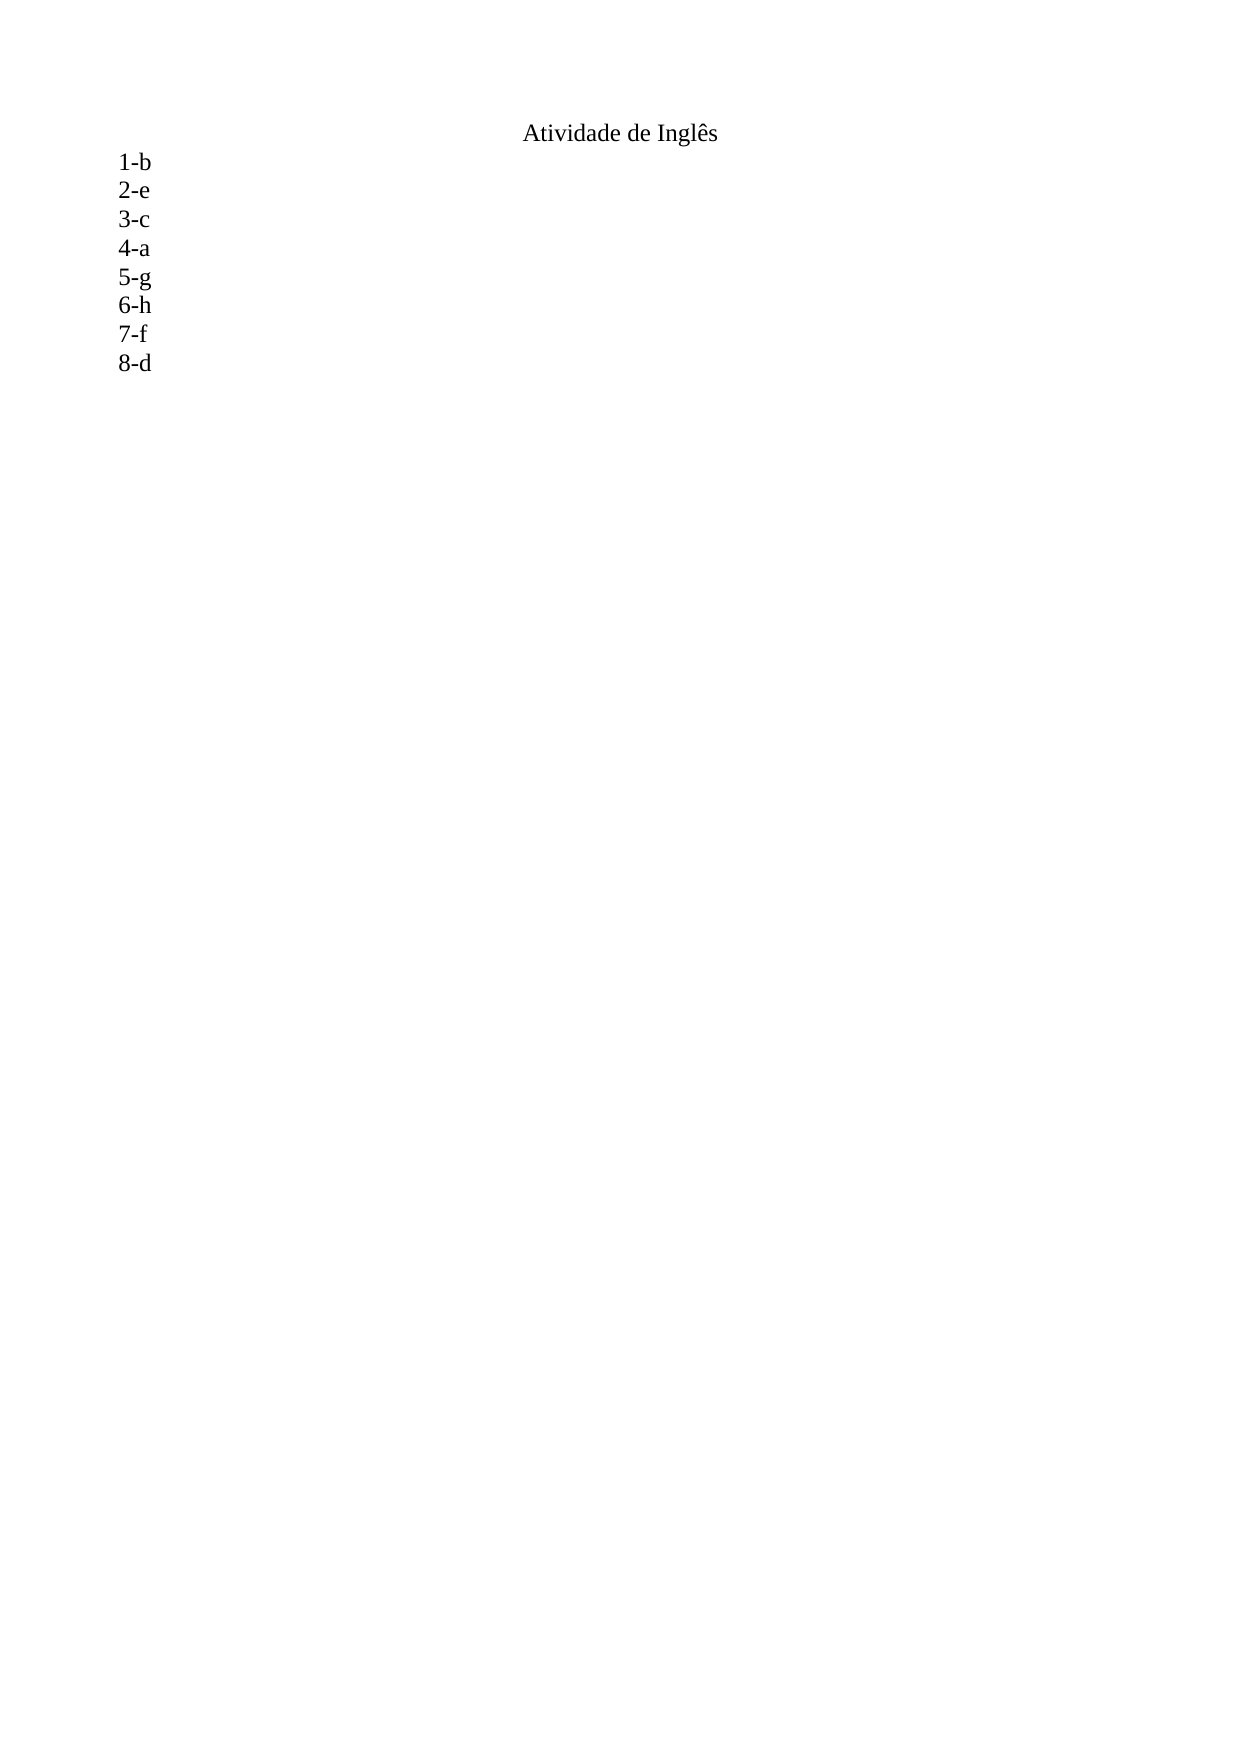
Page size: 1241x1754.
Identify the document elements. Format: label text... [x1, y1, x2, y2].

text 2-e [118, 176, 1122, 204]
text Atividade de Inglês [118, 118, 1122, 147]
text 6-h [118, 291, 1122, 319]
text 7-f [118, 319, 1122, 348]
text 8-d [118, 348, 1122, 377]
text 3-c [118, 204, 1122, 233]
text 4-a [118, 233, 1122, 262]
text 5-g [118, 262, 1122, 291]
text 1-b [118, 147, 1122, 176]
